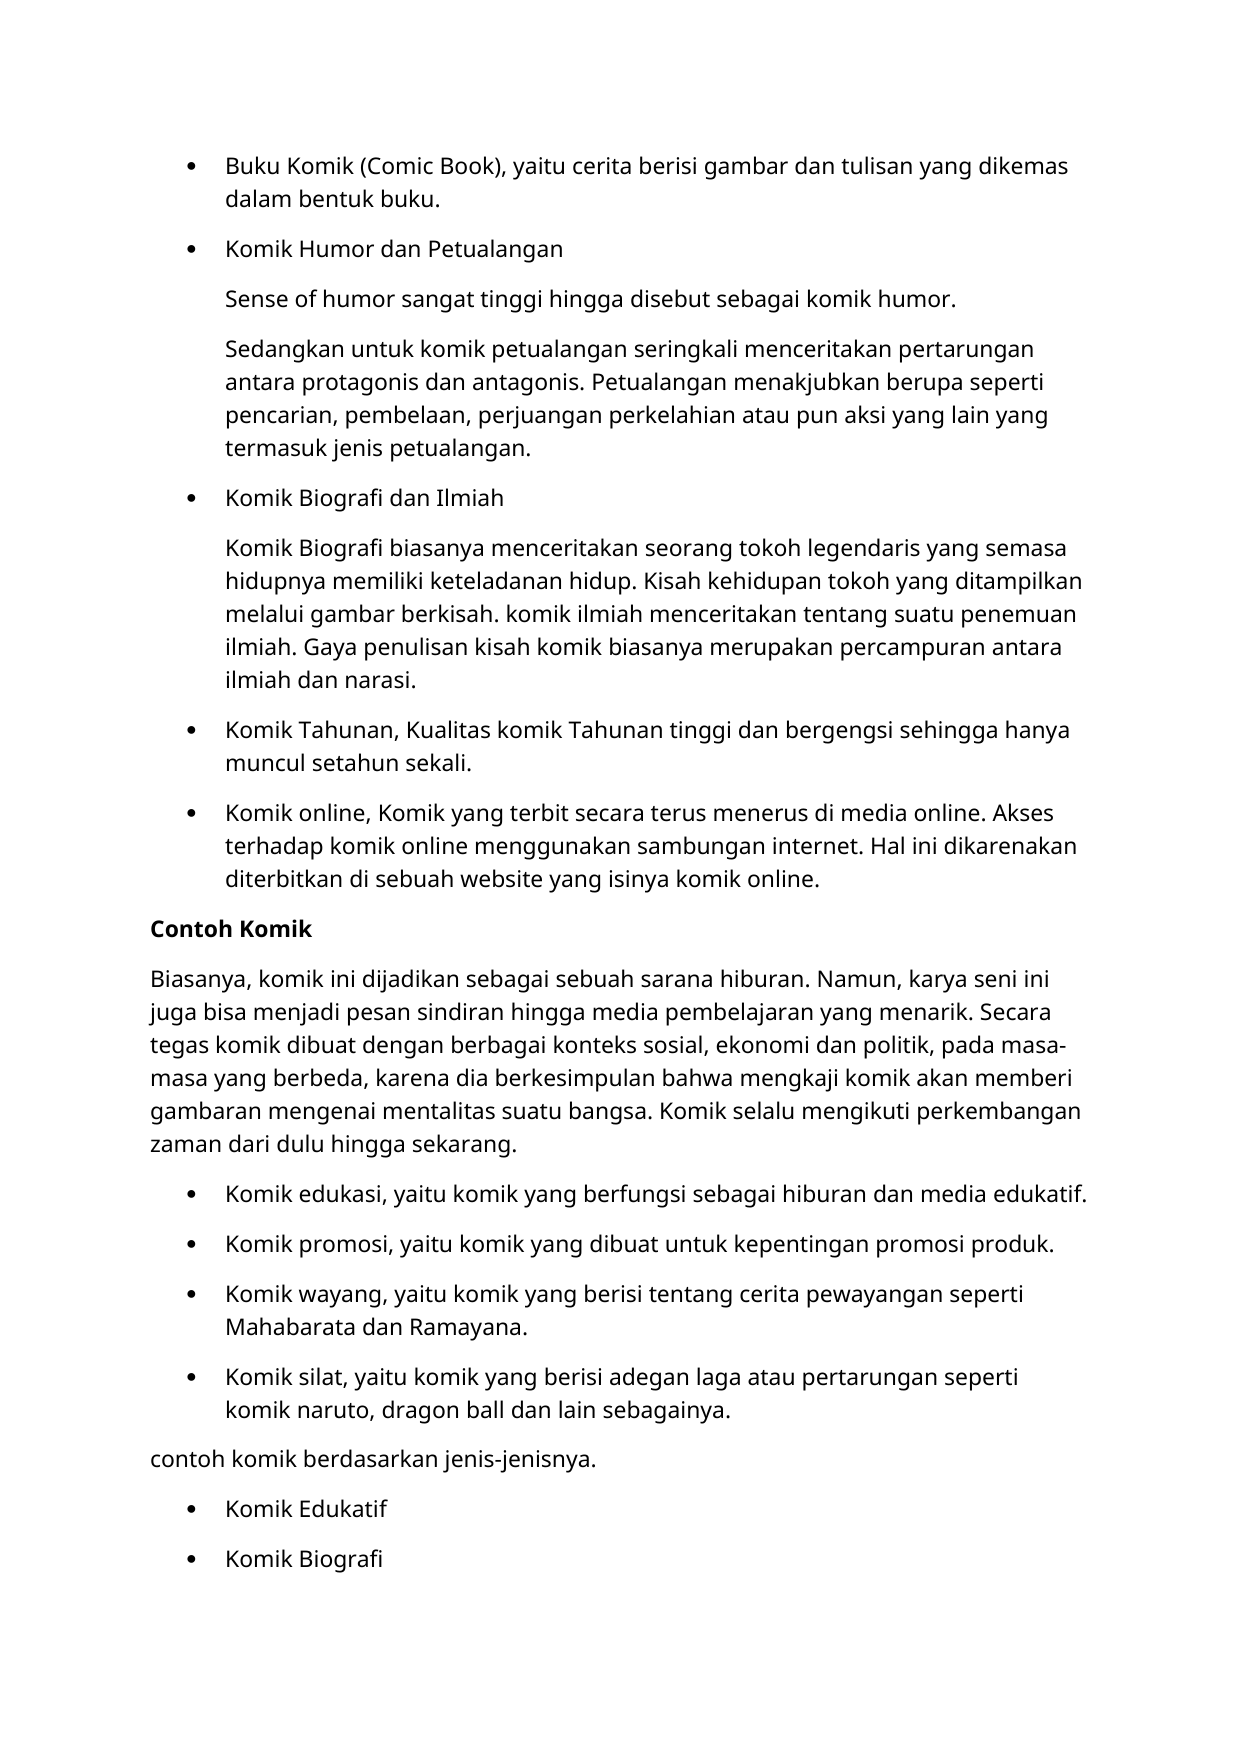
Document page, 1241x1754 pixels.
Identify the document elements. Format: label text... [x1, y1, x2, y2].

text Contoh Komik [150, 913, 1090, 944]
text Biasanya, komik ini dijadikan sebagai sebuah sarana hiburan. Namun, karya seni ini juga bisa menjadi pesan sindiran hingga media pembelajaran yang menarik. Secara tegas komik dibuat dengan berbagai konteks sosial, ekonomi dan politik, pada masa-masa yang berbeda, karena dia berkesimpulan bahwa mengkaji komik akan memberi gambaran mengenai mentalitas suatu bangsa. Komik selalu mengikuti perkembangan zaman dari dulu hingga sekarang. [150, 962, 1090, 1159]
list Komik Tahunan, Kualitas komik Tahunan tinggi dan bergengsi sehingga hanya muncul setahun sekali. [187, 714, 1090, 778]
list Komik Humor dan Petualangan [187, 233, 1090, 264]
list Komik silat, yaitu komik yang berisi adegan laga atau pertarungan seperti komik naruto, dragon ball dan lain sebagainya. [187, 1360, 1090, 1425]
list Komik Biografi [187, 1543, 1090, 1574]
text contoh komik berdasarkan jenis-jenisnya. [150, 1443, 1090, 1474]
list Komik promosi, yaitu komik yang dibuat untuk kepentingan promosi produk. [187, 1228, 1090, 1259]
list Komik online, Komik yang terbit secara terus menerus di media online. Akses terhadap komik online menggunakan sambungan internet. Hal ini dikarenakan diterbitkan di sebuah website yang isinya komik online. [187, 797, 1090, 894]
list Sense of humor sangat tinggi hingga disebut sebagai komik humor. [225, 283, 1090, 314]
list Sedangkan untuk komik petualangan seringkali menceritakan pertarungan antara protagonis dan antagonis. Petualangan menakjubkan berupa seperti pencarian, pembelaan, perjuangan perkelahian atau pun aksi yang lain yang termasuk jenis petualangan. [225, 332, 1090, 463]
list Buku Komik (Comic Book), yaitu cerita berisi gambar dan tulisan yang dikemas dalam bentuk buku. [187, 150, 1090, 214]
list Komik Biografi dan Ilmiah [187, 482, 1090, 513]
list Komik Edukatif [187, 1493, 1090, 1524]
list Komik wayang, yaitu komik yang berisi tentang cerita pewayangan seperti Mahabarata dan Ramayana. [187, 1277, 1090, 1342]
list Komik edukasi, yaitu komik yang berfungsi sebagai hiburan dan media edukatif. [187, 1178, 1090, 1209]
list Komik Biografi biasanya menceritakan seorang tokoh legendaris yang semasa hidupnya memiliki keteladanan hidup. Kisah kehidupan tokoh yang ditampilkan melalui gambar berkisah. komik ilmiah menceritakan tentang suatu penemuan ilmiah. Gaya penulisan kisah komik biasanya merupakan percampuran antara ilmiah dan narasi. [225, 531, 1090, 695]
